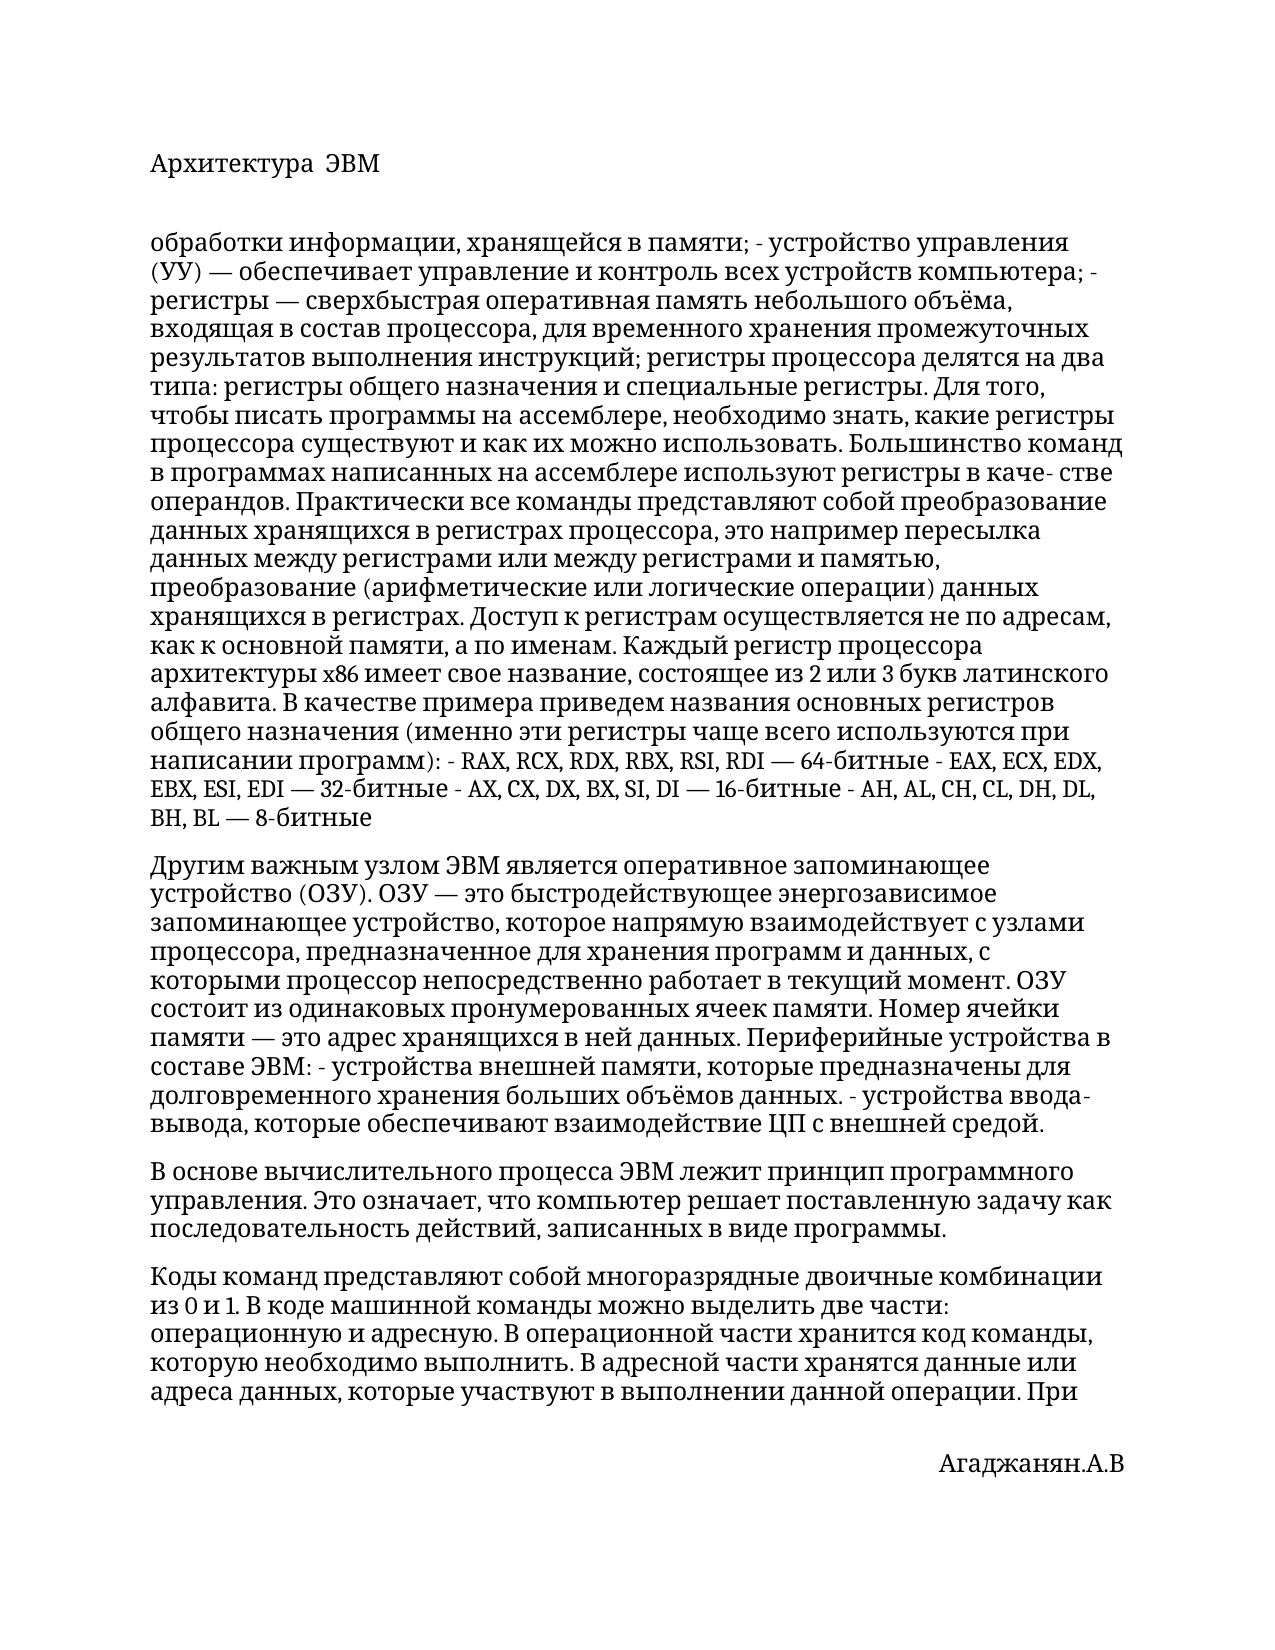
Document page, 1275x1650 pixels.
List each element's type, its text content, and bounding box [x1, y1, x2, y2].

text Другим важным узлом ЭВМ является оперативное запоминающее устройство (ОЗУ). ОЗУ — это быстродействующее энергозависимое запоминающее устройство, которое напрямую взаимодействует с узлами процессора, предназначенное для хранения программ и данных, с которыми процессор непосредственно работает в текущий момент. ОЗУ состоит из одинаковых пронумерованных ячеек памяти. Номер ячейки памяти — это адрес хранящихся в ней данных. Периферийные устройства в составе ЭВМ: - устройства внешней памяти, которые предназначены для долговременного хранения больших объёмов данных. - устройства ввода-вывода, которые обеспечивают взаимодействие ЦП с внешней средой. [150, 852, 1125, 1139]
text Коды команд представляют собой многоразрядные двоичные комбинации из 0 и 1. В коде машинной команды можно выделить две части: операционную и адресную. В операционной части хранится код команды, которую необходимо выполнить. В адресной части хранятся данные или адреса данных, которые участвуют в выполнении данной операции. При [150, 1263, 1125, 1407]
text В основе вычислительного процесса ЭВМ лежит принцип программного управления. Это означает, что компьютер решает поставленную задачу как последовательность действий, записанных в виде программы. [150, 1158, 1125, 1244]
text обработки информации, хранящейся в памяти; - устройство управления (УУ) — обеспечивает управление и контроль всех устройств компьютера; - регистры — сверхбыстрая оперативная память небольшого объёма, входящая в состав процессора, для временного хранения промежуточных результатов выполнения инструкций; регистры процессора делятся на два типа: регистры общего назначения и специальные регистры. Для того, чтобы писать программы на ассемблере, необходимо знать, какие регистры процессора существуют и как их можно использовать. Большинство команд в программах написанных на ассемблере используют регистры в каче- стве операндов. Практически все команды представляют собой преобразование данных хранящихся в регистрах процессора, это например пересылка данных между регистрами или между регистрами и памятью, преобразование (арифметические или логические операции) данных хранящихся в регистрах. Доступ к регистрам осуществляется не по адресам, как к основной памяти, а по именам. Каждый регистр процессора архитектуры x86 имеет свое название, состоящее из 2 или 3 букв латинского алфавита. В качестве примера приведем названия основных регистров общего назначения (именно эти регистры чаще всего используются при написании программ): - RAX, RCX, RDX, RBX, RSI, RDI — 64-битные - EAX, ECX, EDX, EBX, ESI, EDI — 32-битные - AX, CX, DX, BX, SI, DI — 16-битные - AH, AL, CH, CL, DH, DL, BH, BL — 8-битные [150, 229, 1125, 833]
